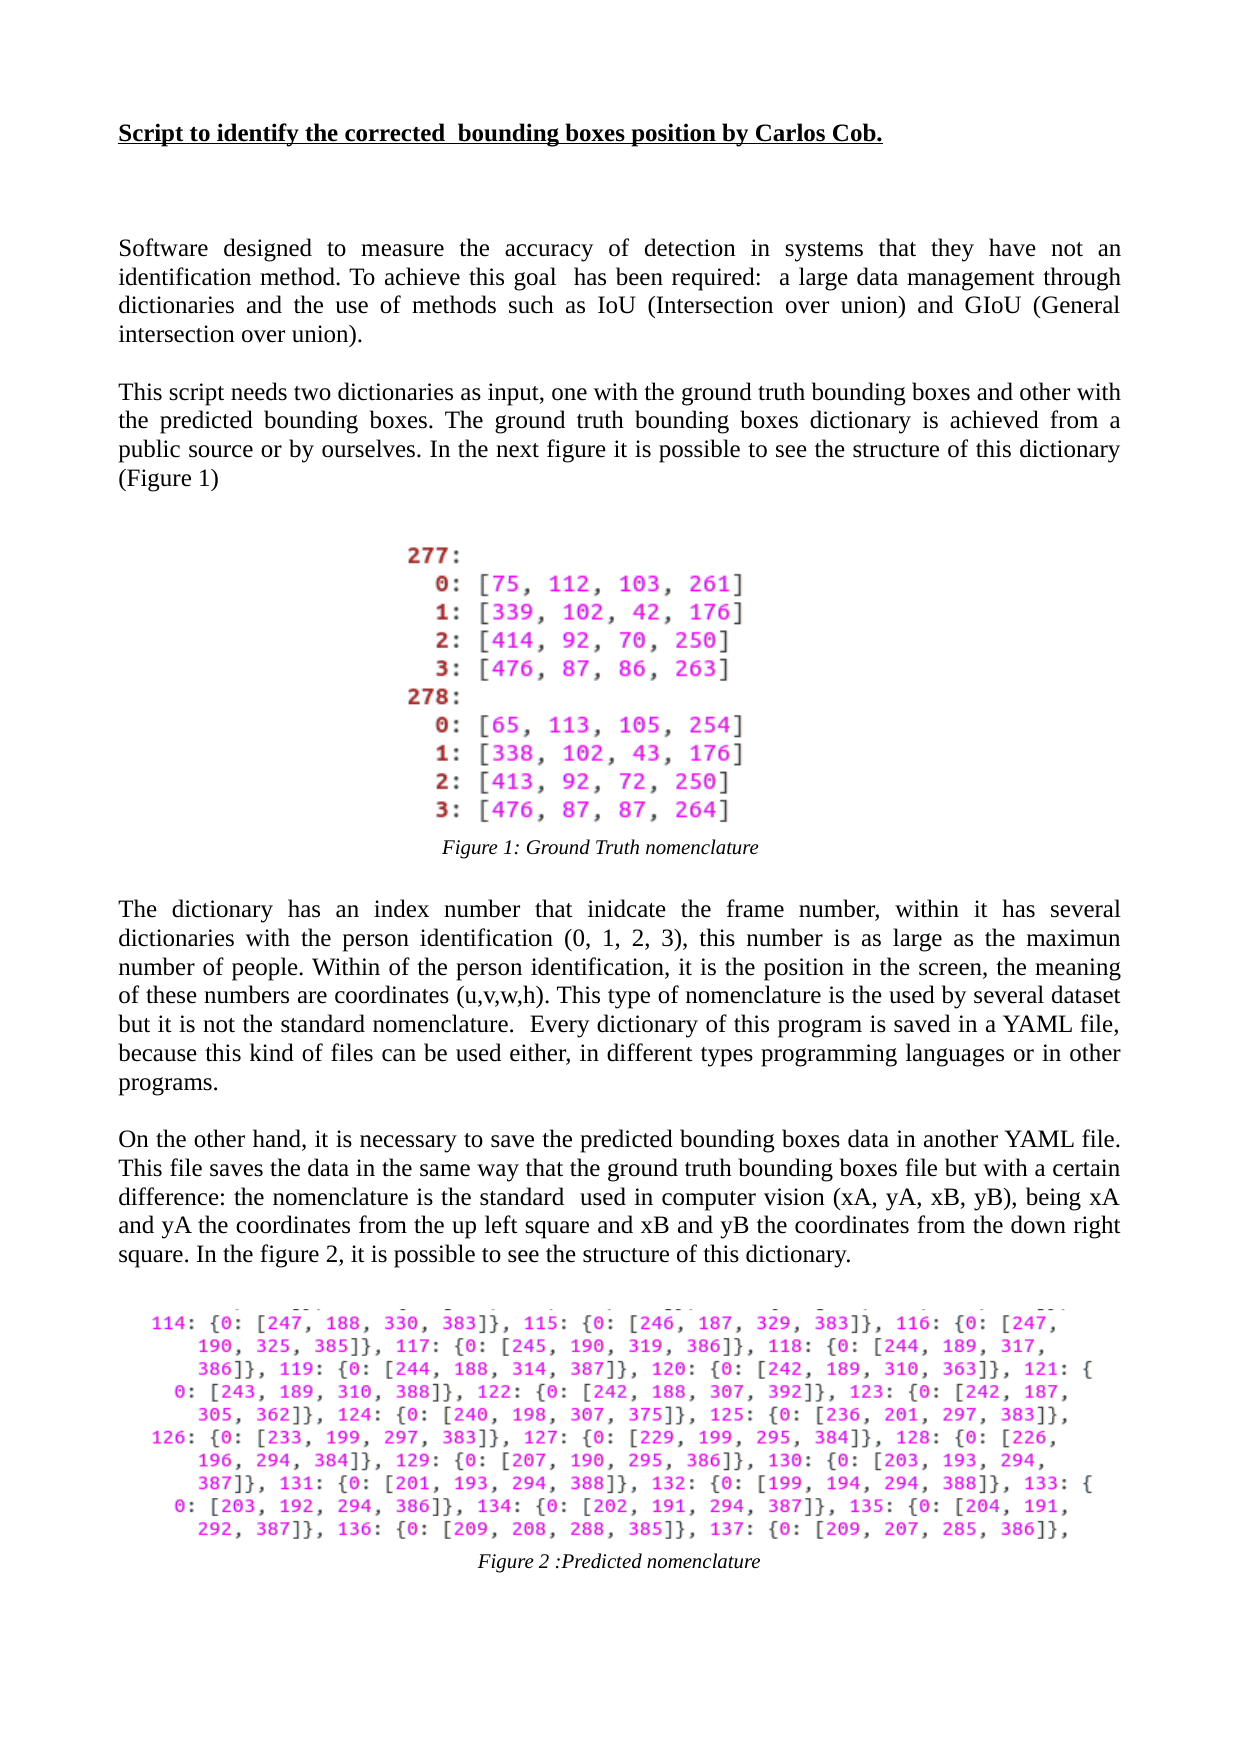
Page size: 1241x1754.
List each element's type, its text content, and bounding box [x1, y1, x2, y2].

text Software designed to measure the accuracy of detection in systems that they have not an identification method. To achieve this goal has been required: a large data management through dictionaries and the use of methods such as IoU (Intersection over union) and GIoU (General intersection over union). [118, 233, 1122, 348]
text This script needs two dictionaries as input, one with the ground truth bounding boxes and other with the predicted bounding boxes. The ground truth bounding boxes dictionary is achieved from a public source or by ourselves. In the next figure it is possible to see the structure of this dictionary (Figure 1) [118, 377, 1122, 492]
text On the other hand, it is necessary to save the predicted bounding boxes data in another YAML file. This file saves the data in the same way that the ground truth bounding boxes file but with a certain difference: the nomenclature is the standard used in computer vision (xA, yA, xB, yB), being xA and yA the coordinates from the up left square and xB and yB the coordinates from the down right square. In the figure 2, it is possible to see the structure of this dictionary. [118, 1124, 1122, 1268]
picture [137, 1309, 1104, 1544]
text Script to identify the corrected bounding boxes position by Carlos Cob. [118, 118, 1122, 147]
picture [384, 544, 819, 830]
text The dictionary has an index number that inidcate the frame number, within it has several dictionaries with the person identification (0, 1, 2, 3), this number is as large as the maximun number of people. Within of the person identification, it is the position in the screen, the meaning of these numbers are coordinates (u,v,w,h). This type of nomenclature is the used by several dataset but it is not the standard nomenclature. Every dictionary of this program is saved in a YAML file, because this kind of files can be used either, in different types programming languages or in other programs. [118, 894, 1122, 1096]
text Figure 2 :Predicted nomenclature [137, 1544, 1103, 1573]
text Illustration Figure 1: Ground Truth nomenclature [384, 830, 818, 859]
